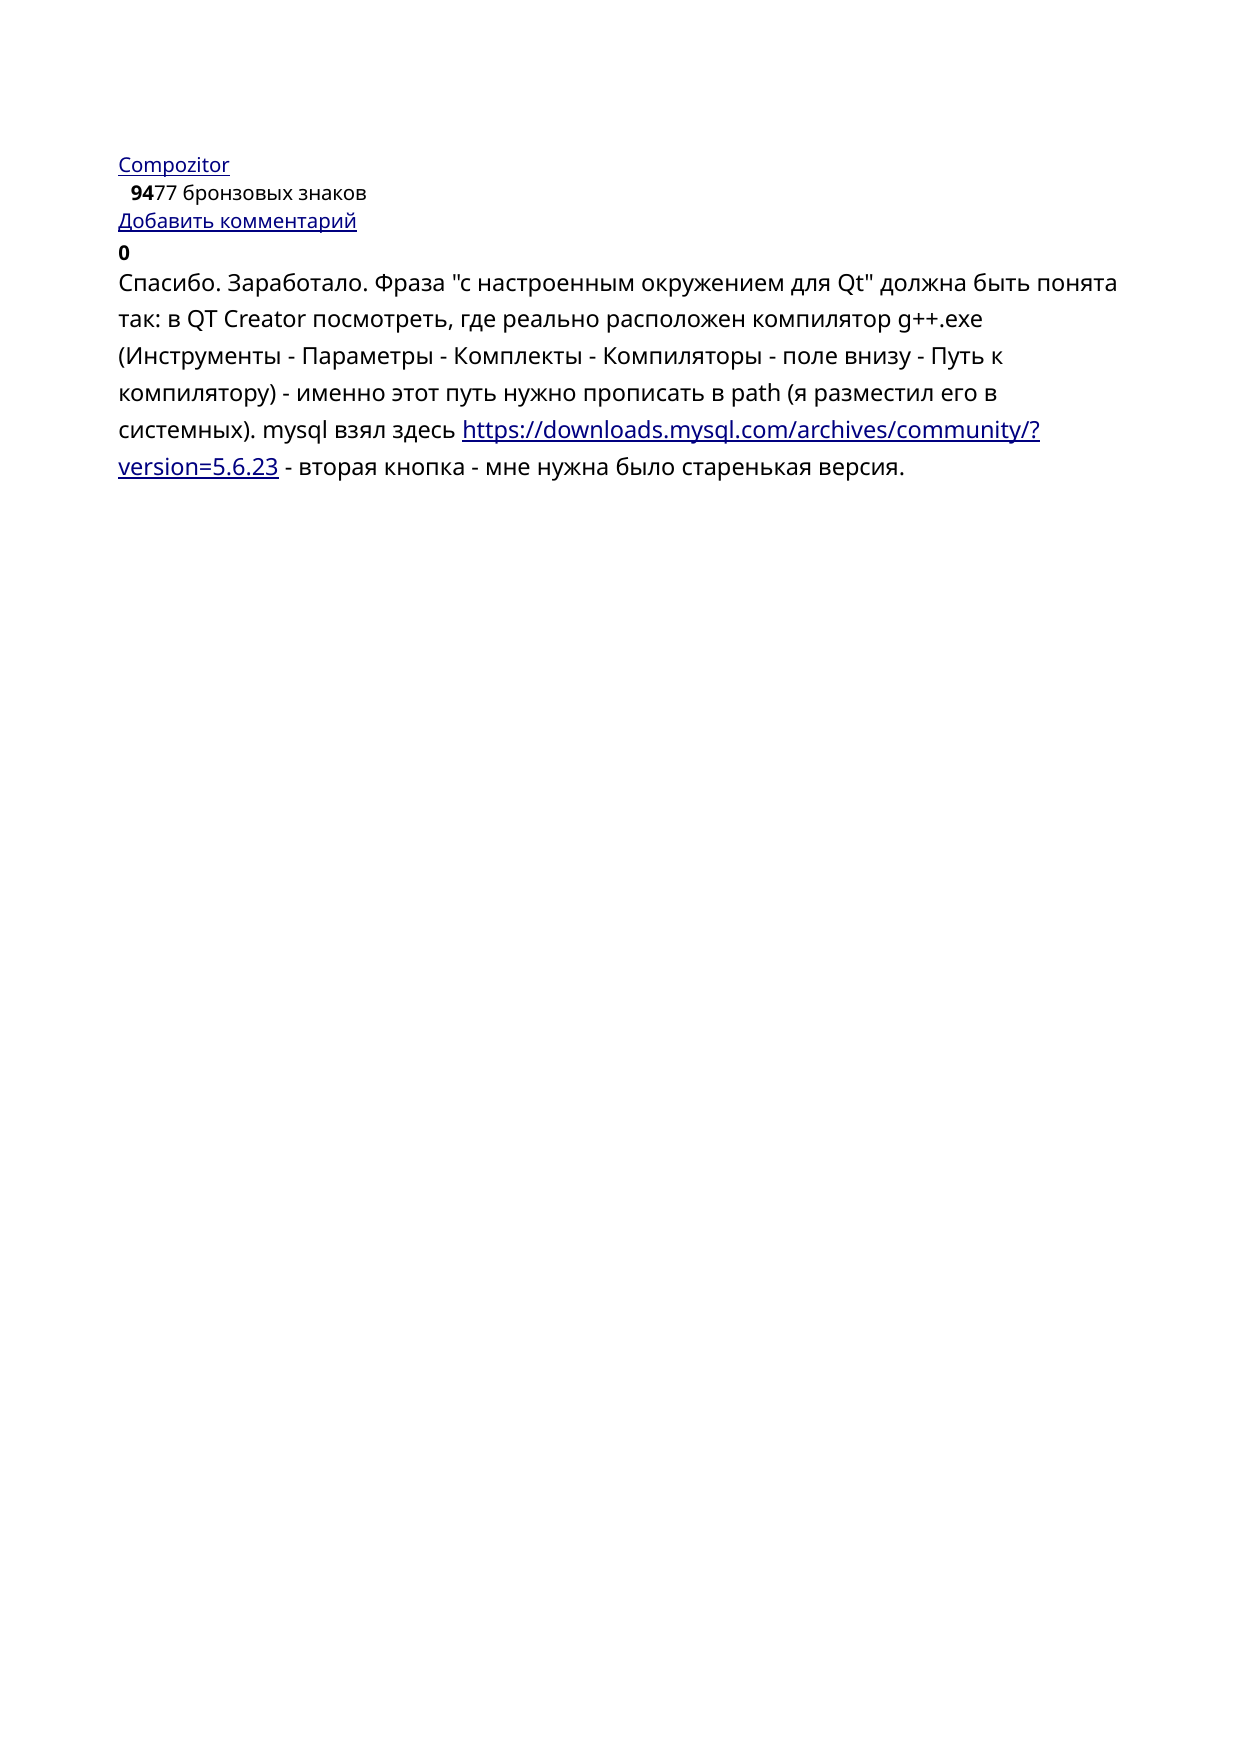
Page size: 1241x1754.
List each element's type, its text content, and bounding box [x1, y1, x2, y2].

text Compozitor [118, 151, 1122, 179]
text 0 [118, 238, 1122, 266]
text Спасибо. Заработало. Фраза "с настроенным окружением для Qt" должна быть понята так: в QT Creator посмотреть, где реально расположен компилятор g++.exe (Инструменты - Параметры - Комплекты - Компиляторы - поле внизу - Путь к компилятору) - именно этот путь нужно прописать в path (я разместил его в системных). mysql взял здесь https://downloads.mysql.com/archives/community/?version=5.6.23 - вторая кнопка - мне нужна было старенькая версия. [118, 266, 1122, 482]
text 9477 бронзовых знаков [131, 179, 1122, 207]
text Добавить комментарий [118, 207, 1122, 234]
